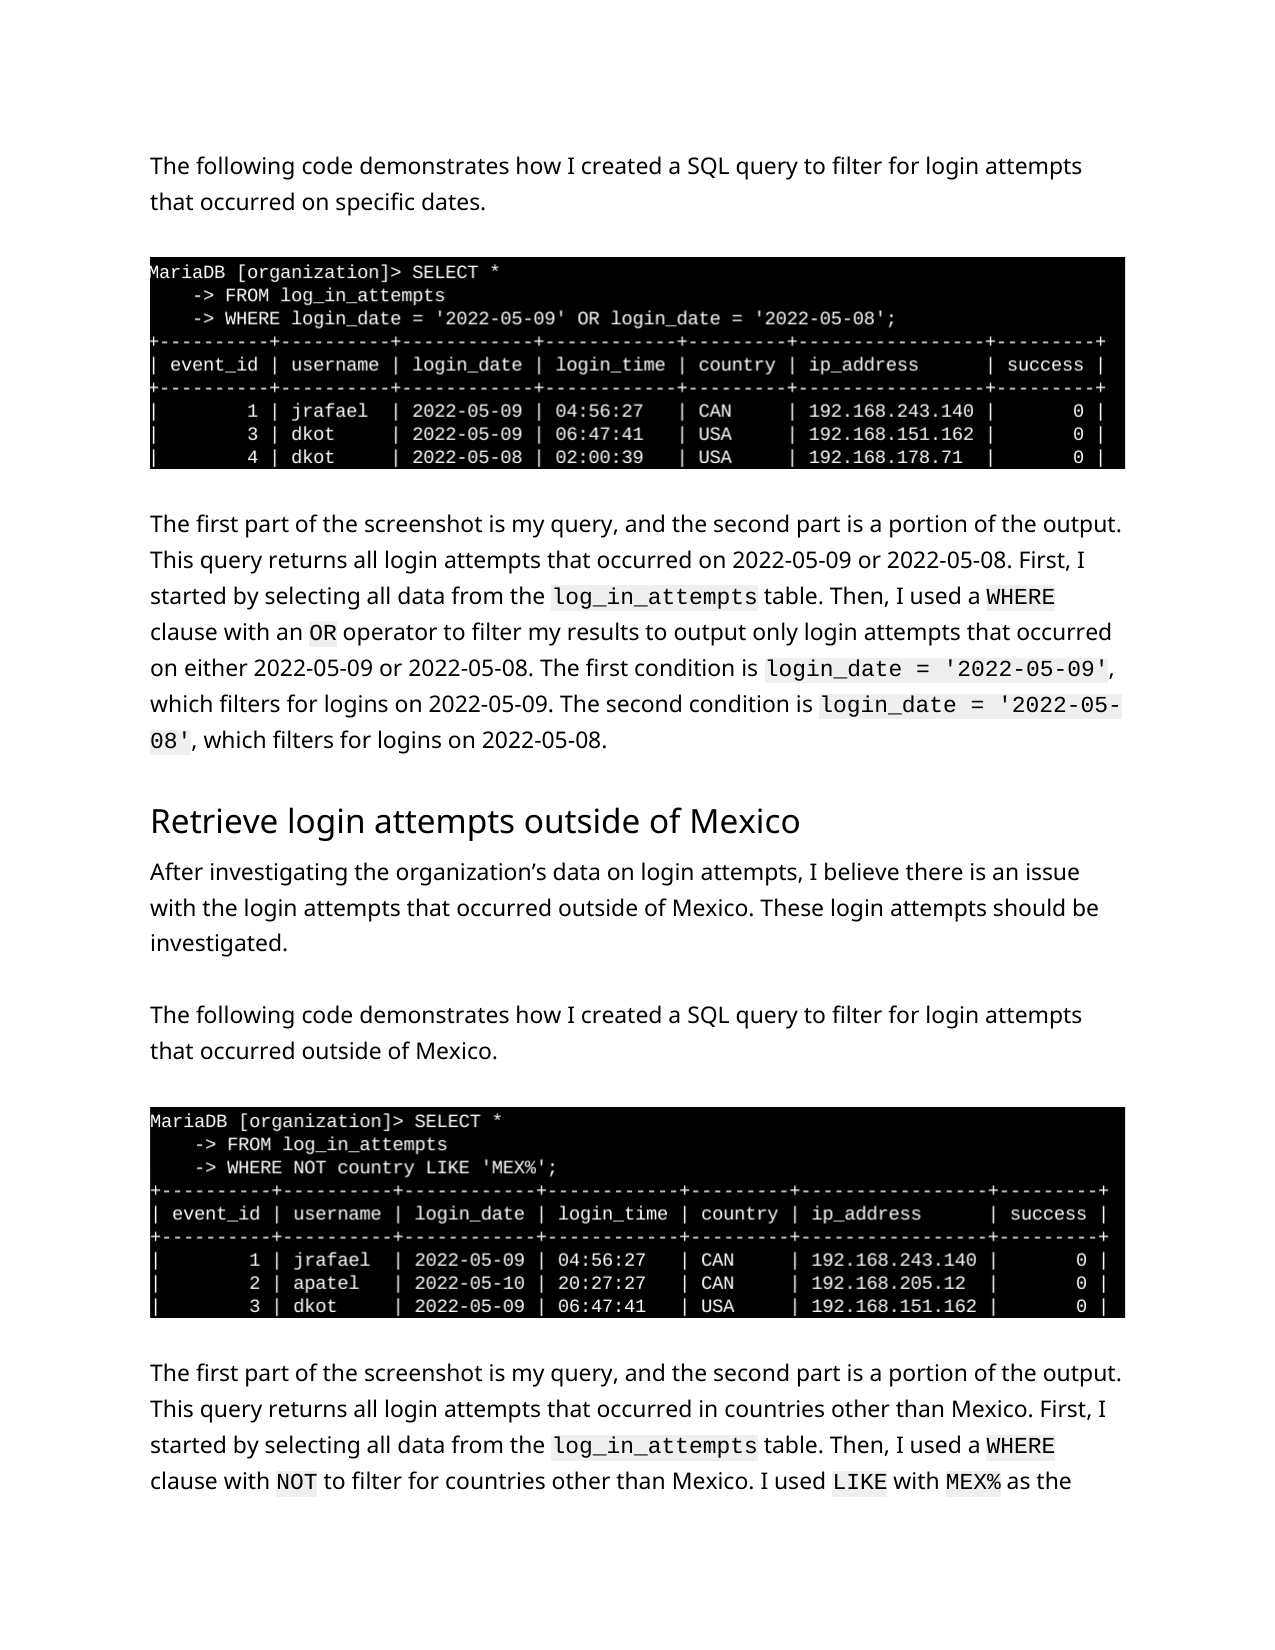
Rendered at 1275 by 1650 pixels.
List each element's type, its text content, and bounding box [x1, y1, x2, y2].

picture [150, 257, 1125, 469]
text The first part of the screenshot is my query, and the second part is a portion of the output. This query returns all login attempts that occurred on 2022-05-09 or 2022-05-08. First, I started by selecting all data from the log_in_attempts table. Then, I used a WHERE clause with an OR operator to filter my results to output only login attempts that occurred on either 2022-05-09 or 2022-05-08. The first condition is login_date = '2022-05-09', which filters for logins on 2022-05-09. The second condition is login_date = '2022-05-08', which filters for logins on 2022-05-08. [150, 508, 1125, 755]
text The following code demonstrates how I created a SQL query to filter for login attempts that occurred outside of Mexico. [150, 999, 1125, 1066]
picture [150, 1107, 1125, 1318]
text The first part of the screenshot is my query, and the second part is a portion of the output. This query returns all login attempts that occurred in countries other than Mexico. First, I started by selecting all data from the log_in_attempts table. Then, I used a WHERE clause with NOT to filter for countries other than Mexico. I used LIKE with MEX% as the [150, 1357, 1125, 1497]
text The following code demonstrates how I created a SQL query to filter for login attempts that occurred on specific dates. [150, 150, 1125, 217]
subtitle Retrieve login attempts outside of Mexico [150, 798, 1125, 843]
text After investigating the organization’s data on login attempts, I believe there is an issue with the login attempts that occurred outside of Mexico. These login attempts should be investigated. [150, 856, 1125, 959]
